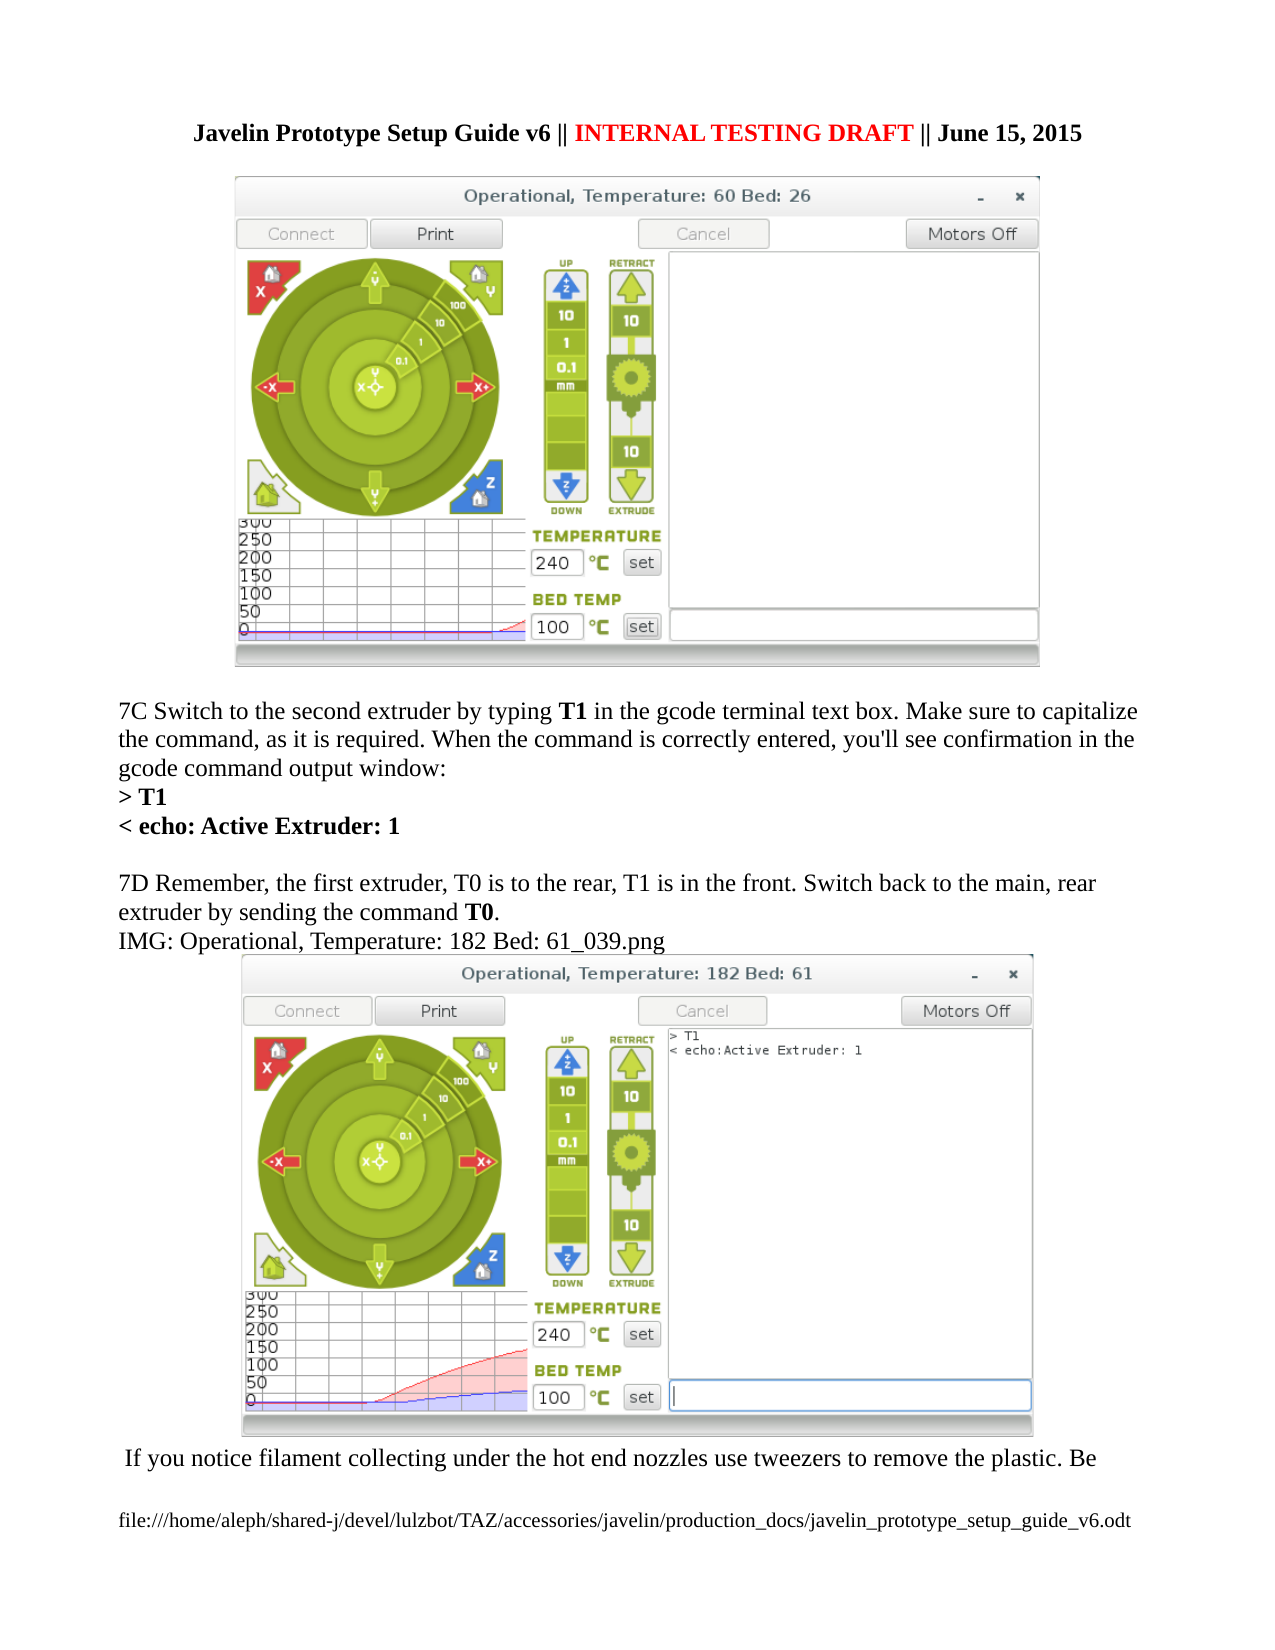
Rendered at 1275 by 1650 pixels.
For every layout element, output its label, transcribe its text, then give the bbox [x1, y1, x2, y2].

picture [241, 954, 1034, 1437]
text If you notice filament collecting under the hot end nozzles use tweezers to remove the plastic. Be [118, 1443, 1157, 1472]
text > T1 [118, 782, 1157, 811]
text 7C Switch to the second extruder by typing T1 in the gcode terminal text box. Make sure to capitalize the command, as it is required. When the command is correctly entered, you'll see confirmation in the gcode command output window: [118, 696, 1157, 782]
picture [234, 176, 1040, 667]
text < echo: Active Extruder: 1 [118, 811, 1157, 839]
text IMG: Operational, Temperature: 182 Bed: 61_039.png [118, 926, 1157, 954]
text 7D Remember, the first extruder, T0 is to the rear, T1 is in the front. Switch back to the main, rear extruder by sending the command T0. [118, 868, 1157, 926]
